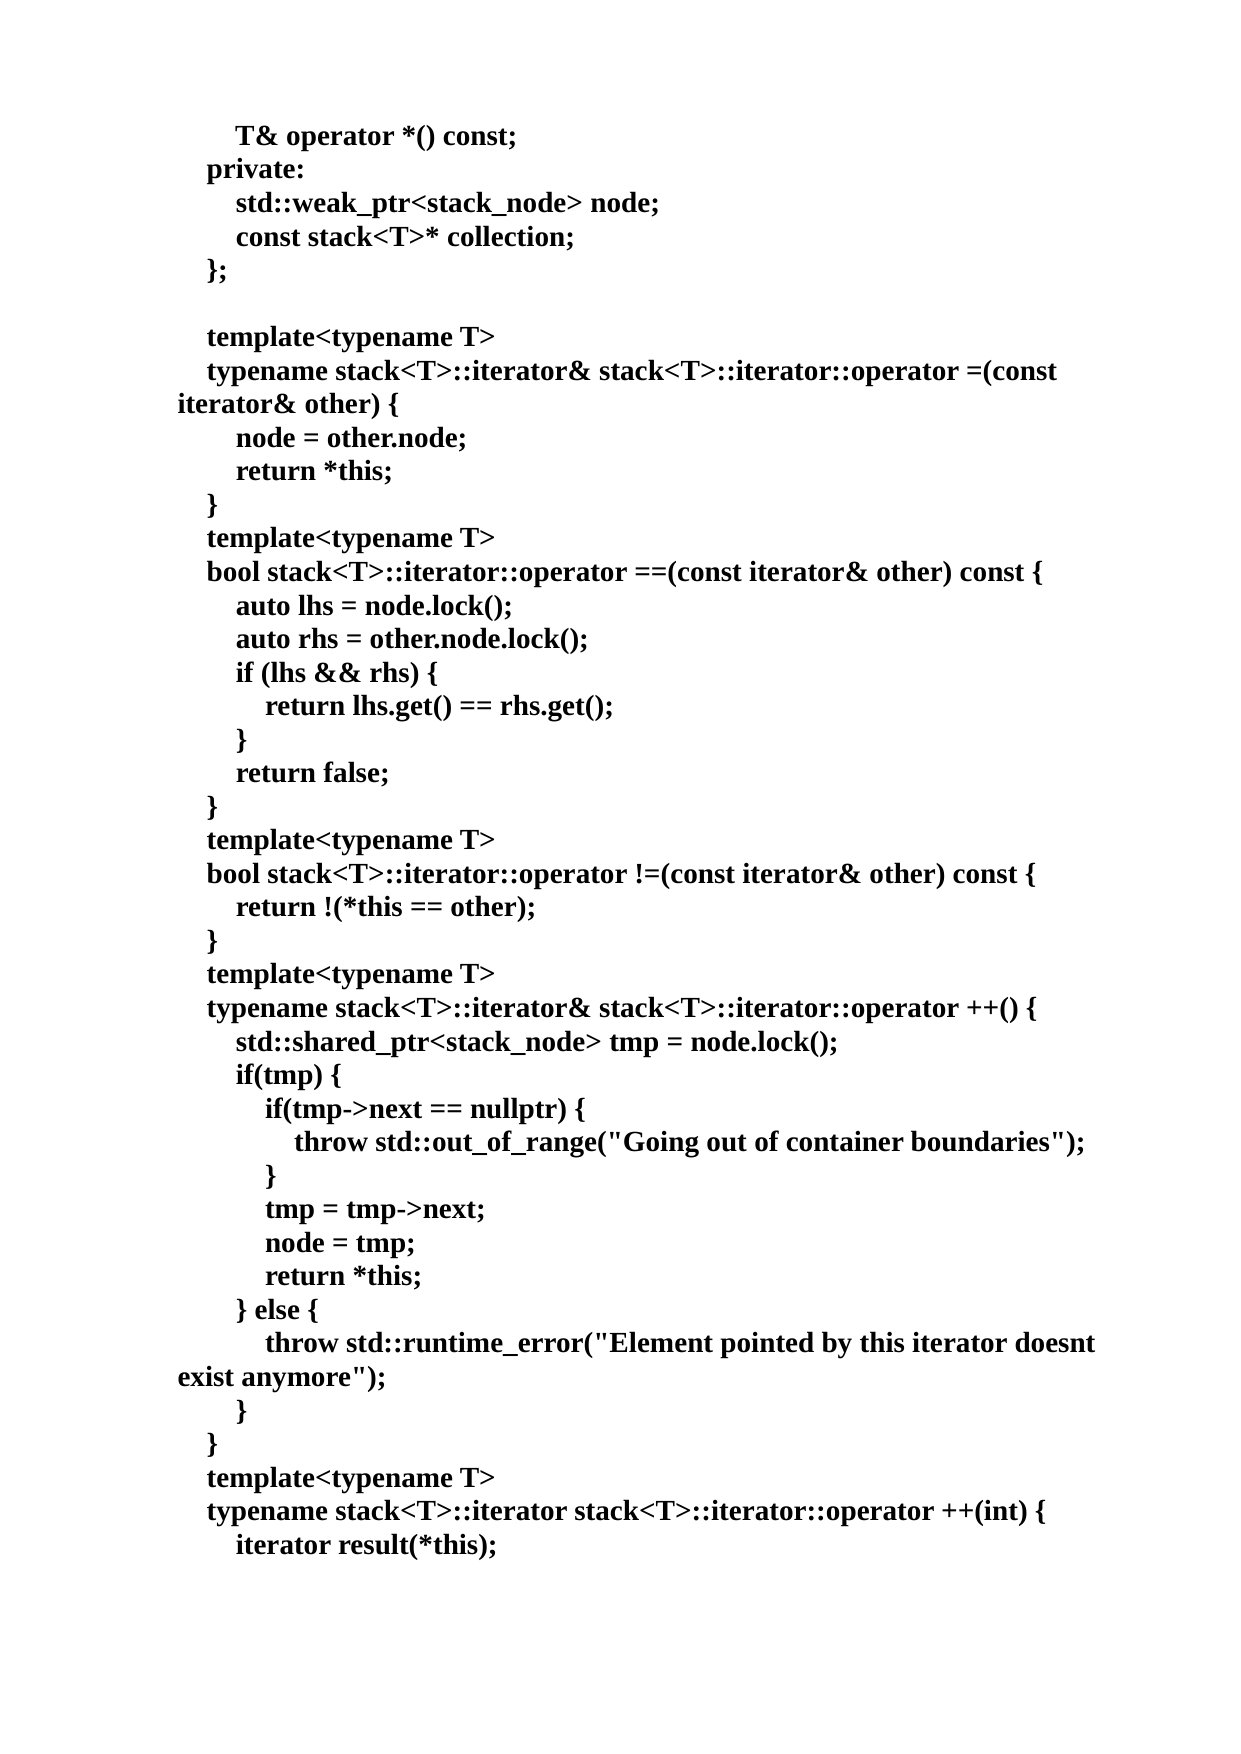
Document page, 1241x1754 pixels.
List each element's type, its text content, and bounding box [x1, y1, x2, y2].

text } [177, 487, 1152, 521]
text } [177, 1426, 1152, 1460]
text if(tmp->next == nullptr) { [177, 1091, 1152, 1124]
text tmp = tmp->next; [177, 1191, 1152, 1225]
text } [177, 923, 1152, 957]
text throw std::out_of_range("Going out of container boundaries"); [177, 1124, 1152, 1158]
text } else { [177, 1292, 1152, 1326]
text template<typename T> [177, 319, 1152, 353]
text return *this; [177, 453, 1152, 487]
text bool stack<T>::iterator::operator ==(const iterator& other) const { [177, 554, 1152, 588]
text iterator result(*this); [177, 1527, 1152, 1560]
text throw std::runtime_error("Element pointed by this iterator doesnt exist anymore"); [177, 1326, 1152, 1393]
text return *this; [177, 1258, 1152, 1292]
text } [177, 789, 1152, 822]
text private: [177, 152, 1152, 185]
text } [177, 722, 1152, 755]
text return false; [177, 755, 1152, 789]
text const stack<T>* collection; [177, 219, 1152, 252]
text if (lhs && rhs) { [177, 655, 1152, 688]
text typename stack<T>::iterator& stack<T>::iterator::operator =(const iterator& other) { [177, 353, 1152, 420]
text } [177, 1393, 1152, 1426]
text template<typename T> [177, 957, 1152, 990]
text }; [177, 252, 1152, 286]
text T& operator *() const; [177, 118, 1152, 152]
text bool stack<T>::iterator::operator !=(const iterator& other) const { [177, 856, 1152, 889]
text template<typename T> [177, 1460, 1152, 1493]
text std::weak_ptr<stack_node> node; [177, 185, 1152, 219]
text return lhs.get() == rhs.get(); [177, 688, 1152, 722]
text return !(*this == other); [177, 889, 1152, 923]
text node = tmp; [177, 1225, 1152, 1258]
text template<typename T> [177, 822, 1152, 856]
text node = other.node; [177, 420, 1152, 453]
text typename stack<T>::iterator stack<T>::iterator::operator ++(int) { [177, 1493, 1152, 1527]
text typename stack<T>::iterator& stack<T>::iterator::operator ++() { [177, 990, 1152, 1024]
text auto rhs = other.node.lock(); [177, 621, 1152, 655]
text if(tmp) { [177, 1057, 1152, 1091]
text template<typename T> [177, 521, 1152, 554]
text std::shared_ptr<stack_node> tmp = node.lock(); [177, 1024, 1152, 1057]
text } [177, 1158, 1152, 1191]
text auto lhs = node.lock(); [177, 588, 1152, 621]
